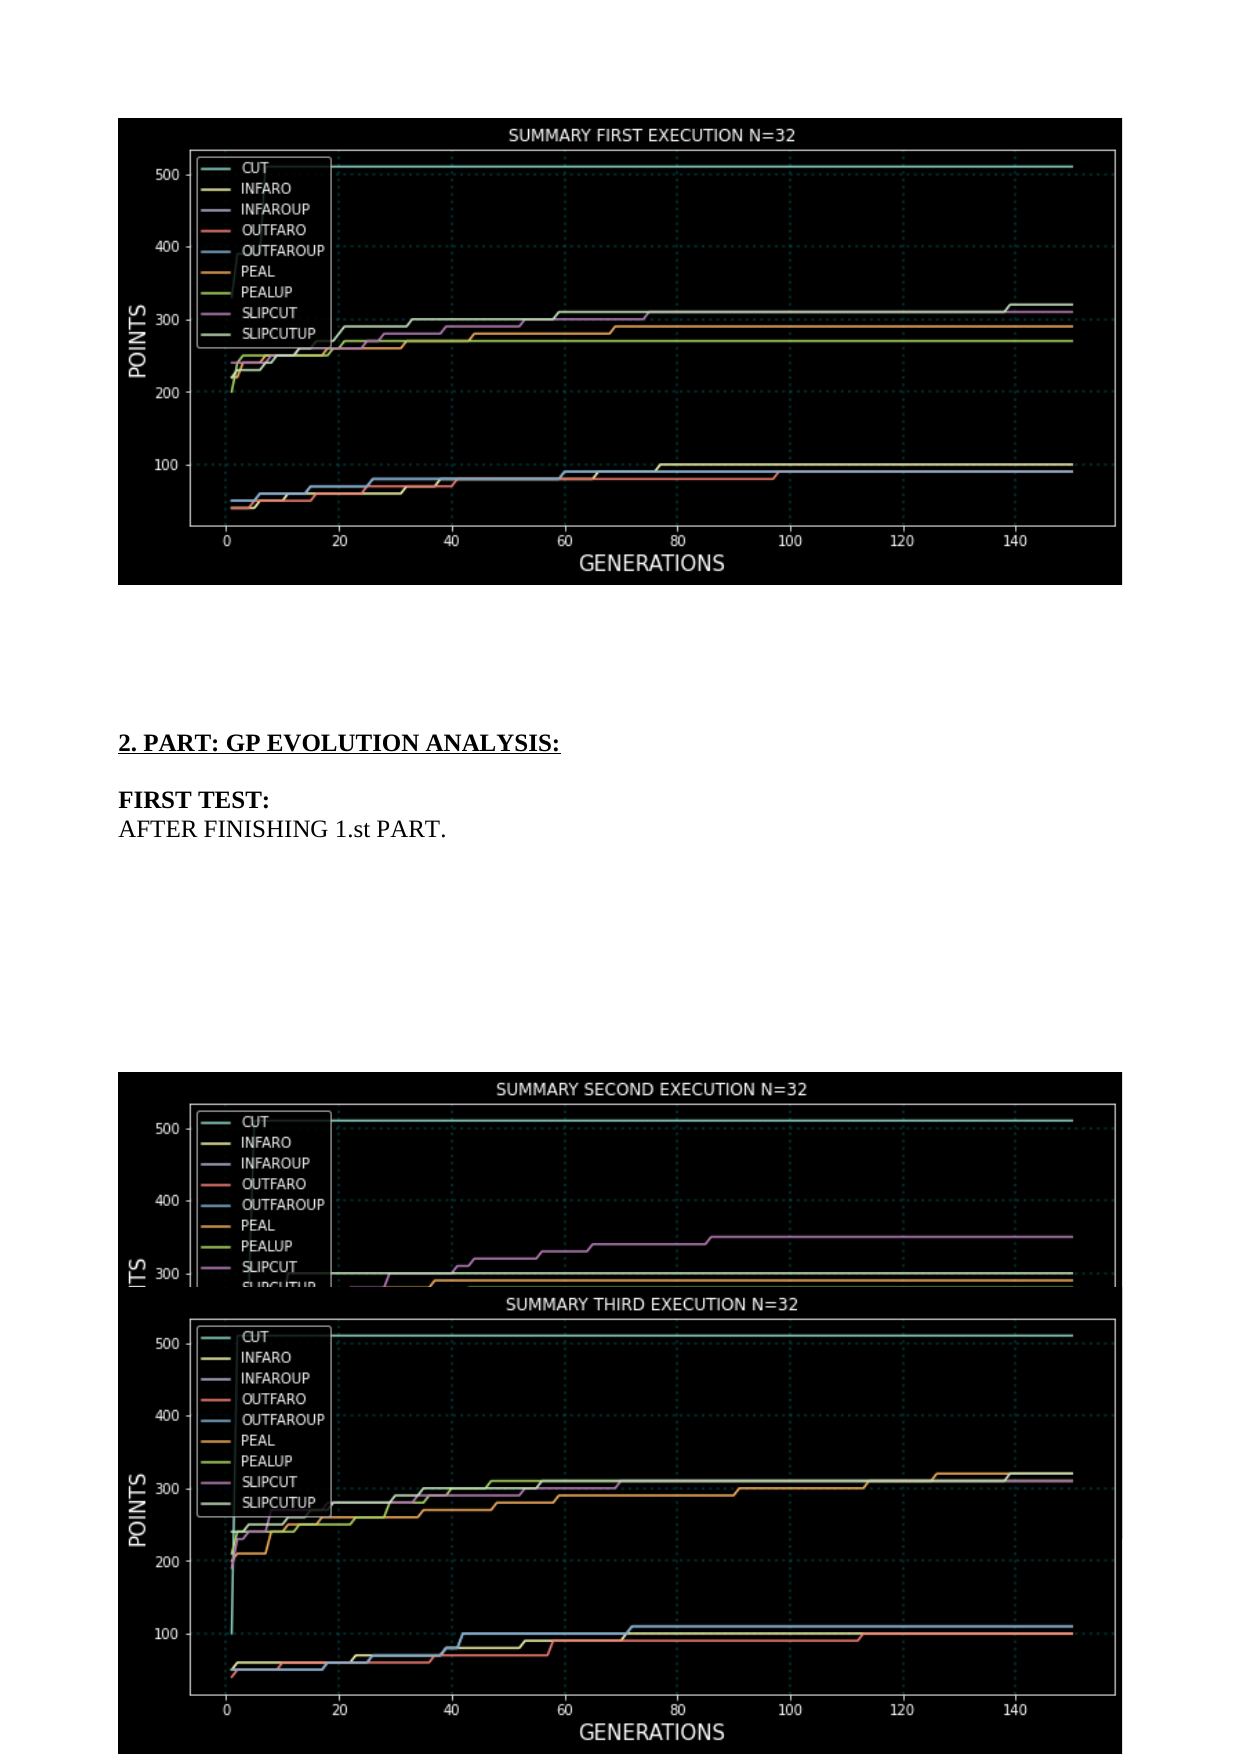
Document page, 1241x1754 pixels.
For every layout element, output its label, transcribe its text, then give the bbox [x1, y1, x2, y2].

picture [118, 1072, 1123, 1754]
text AFTER FINISHING 1.st PART. [118, 814, 1122, 843]
picture [118, 118, 1123, 585]
text FIRST TEST: [118, 785, 1122, 814]
text 2. PART: GP EVOLUTION ANALYSIS: [118, 728, 1122, 757]
